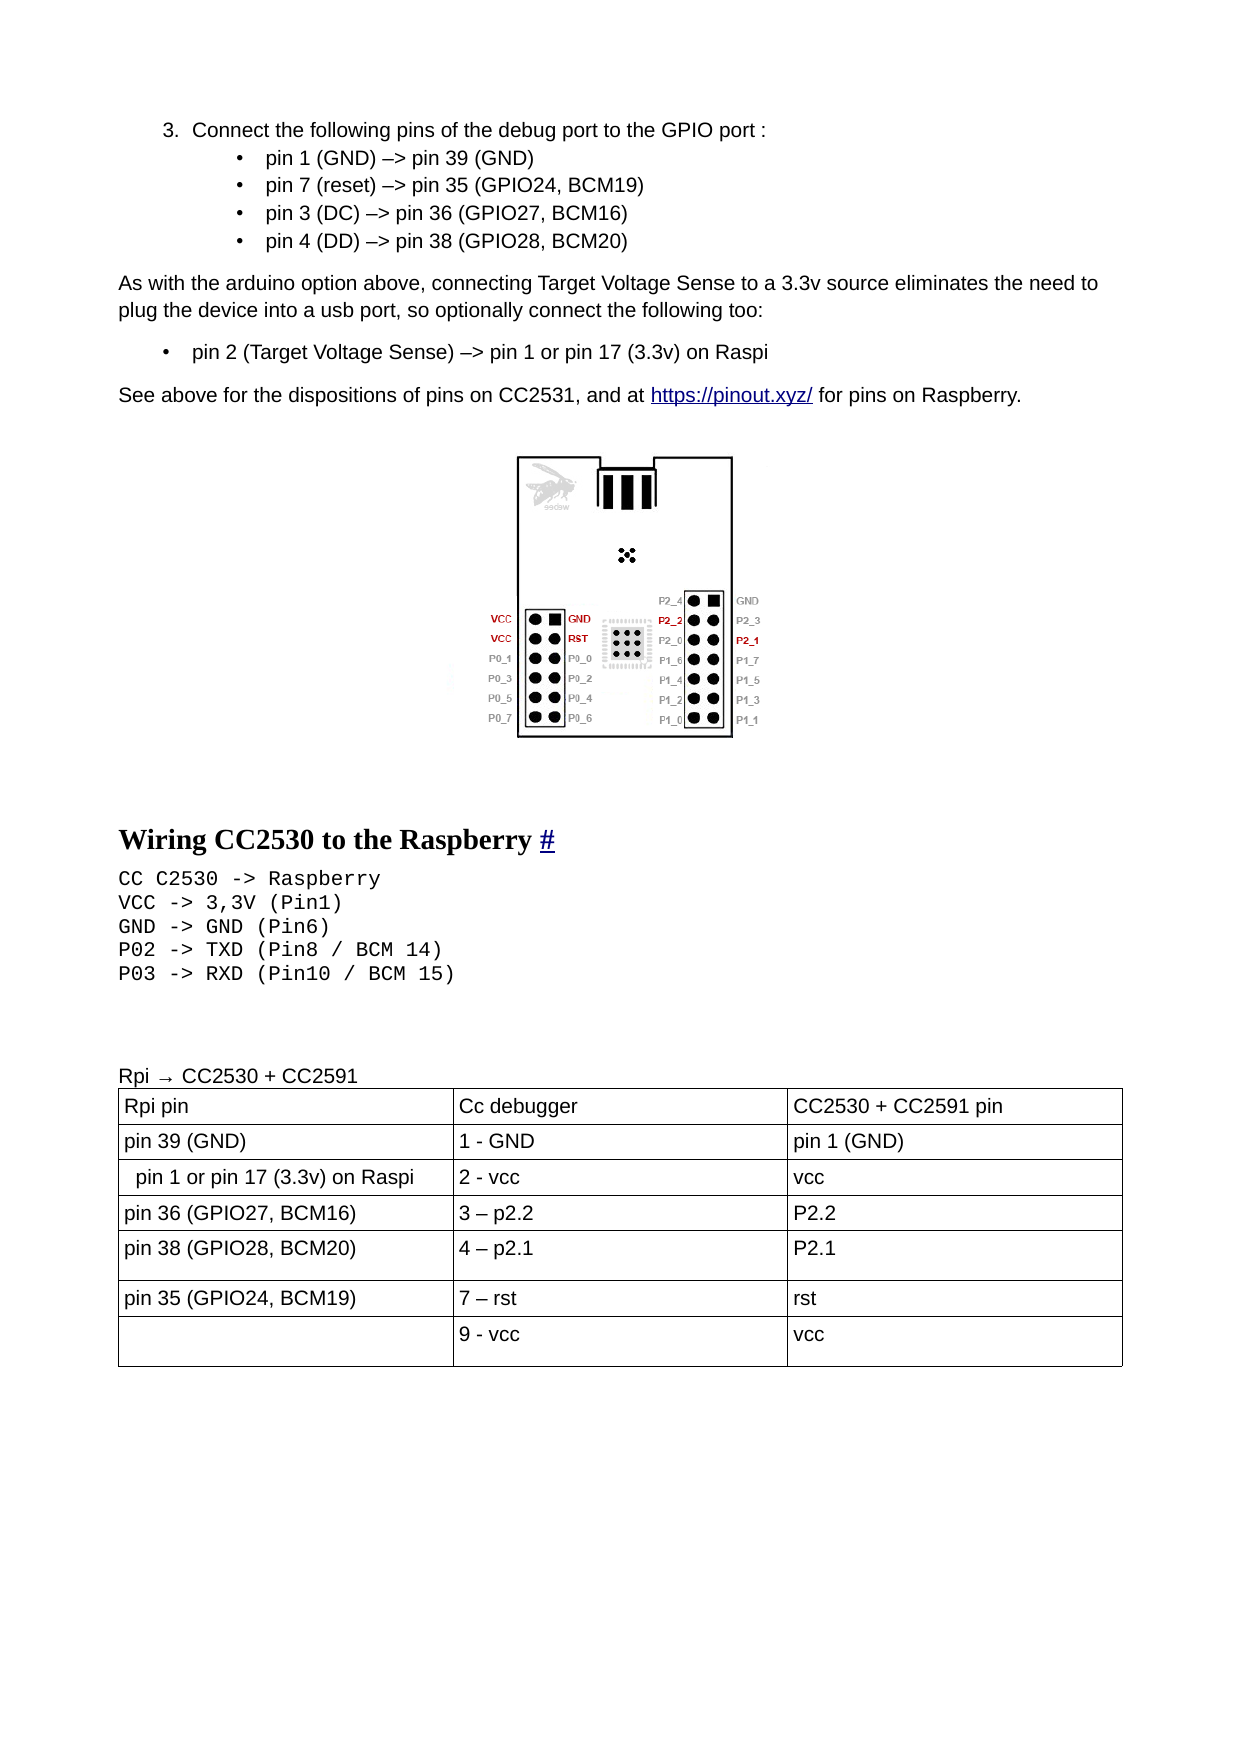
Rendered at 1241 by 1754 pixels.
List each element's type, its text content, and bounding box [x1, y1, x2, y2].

table_cell pin 38 (GPIO28, BCM20) [119, 1231, 453, 1280]
table_cell pin 1 or pin 17 (3.3v) on Raspi [119, 1160, 453, 1194]
table_cell pin 35 (GPIO24, BCM19) [119, 1281, 453, 1316]
table_header Cc debugger [454, 1089, 787, 1123]
text See above for the dispositions of pins on CC2531, and at https://pinout.xyz/ for pins on Raspberry. [118, 382, 1122, 406]
list pin 1 (GND) –> pin 39 (GND) [236, 146, 1122, 170]
table_header Rpi pin [119, 1089, 453, 1123]
table_cell 3 – p2.2 [454, 1196, 787, 1230]
list pin 3 (DC) –> pin 36 (GPIO27, BCM16) [236, 201, 1122, 225]
text GND -> GND (Pin6) [118, 916, 1122, 939]
table_cell pin 1 (GND) [788, 1125, 1122, 1159]
table_cell pin 36 (GPIO27, BCM16) [119, 1196, 453, 1230]
list Connect the following pins of the debug port to the GPIO port : [162, 118, 1122, 142]
text P02 -> TXD (Pin8 / BCM 14) [118, 939, 1122, 963]
table_cell 4 – p2.1 [454, 1231, 787, 1280]
table_cell 2 - vcc [454, 1160, 787, 1194]
text VCC -> 3,3V (Pin1) [118, 892, 1122, 916]
text P03 -> RXD (Pin10 / BCM 15) [118, 963, 1122, 987]
table_cell vcc [788, 1160, 1122, 1194]
table_cell 7 – rst [454, 1281, 787, 1316]
text CC C2530 -> Raspberry [118, 868, 1122, 892]
text Rpi → CC2530 + CC2591 [118, 1064, 1122, 1088]
table_cell 9 - vcc [454, 1317, 787, 1366]
picture [436, 424, 805, 767]
table_cell P2.1 [788, 1231, 1122, 1280]
text As with the arduino option above, connecting Target Voltage Sense to a 3.3v source eliminates the need to plug the device into a usb port, so optionally connect the following too: [118, 271, 1122, 322]
table_cell pin 39 (GND) [119, 1125, 453, 1159]
table_cell 1 - GND [454, 1125, 787, 1159]
table_header CC2530 + CC2591 pin [788, 1089, 1122, 1123]
subtitle Wiring CC2530 to the Raspberry # [118, 822, 1122, 856]
table_cell vcc [788, 1317, 1122, 1366]
table_cell P2.2 [788, 1196, 1122, 1230]
list pin 4 (DD) –> pin 38 (GPIO28, BCM20) [236, 228, 1122, 252]
list pin 2 (Target Voltage Sense) –> pin 1 or pin 17 (3.3v) on Raspi [162, 340, 1122, 364]
table_cell [119, 1317, 453, 1366]
list pin 7 (reset) –> pin 35 (GPIO24, BCM19) [236, 173, 1122, 197]
table_cell rst [788, 1281, 1122, 1316]
